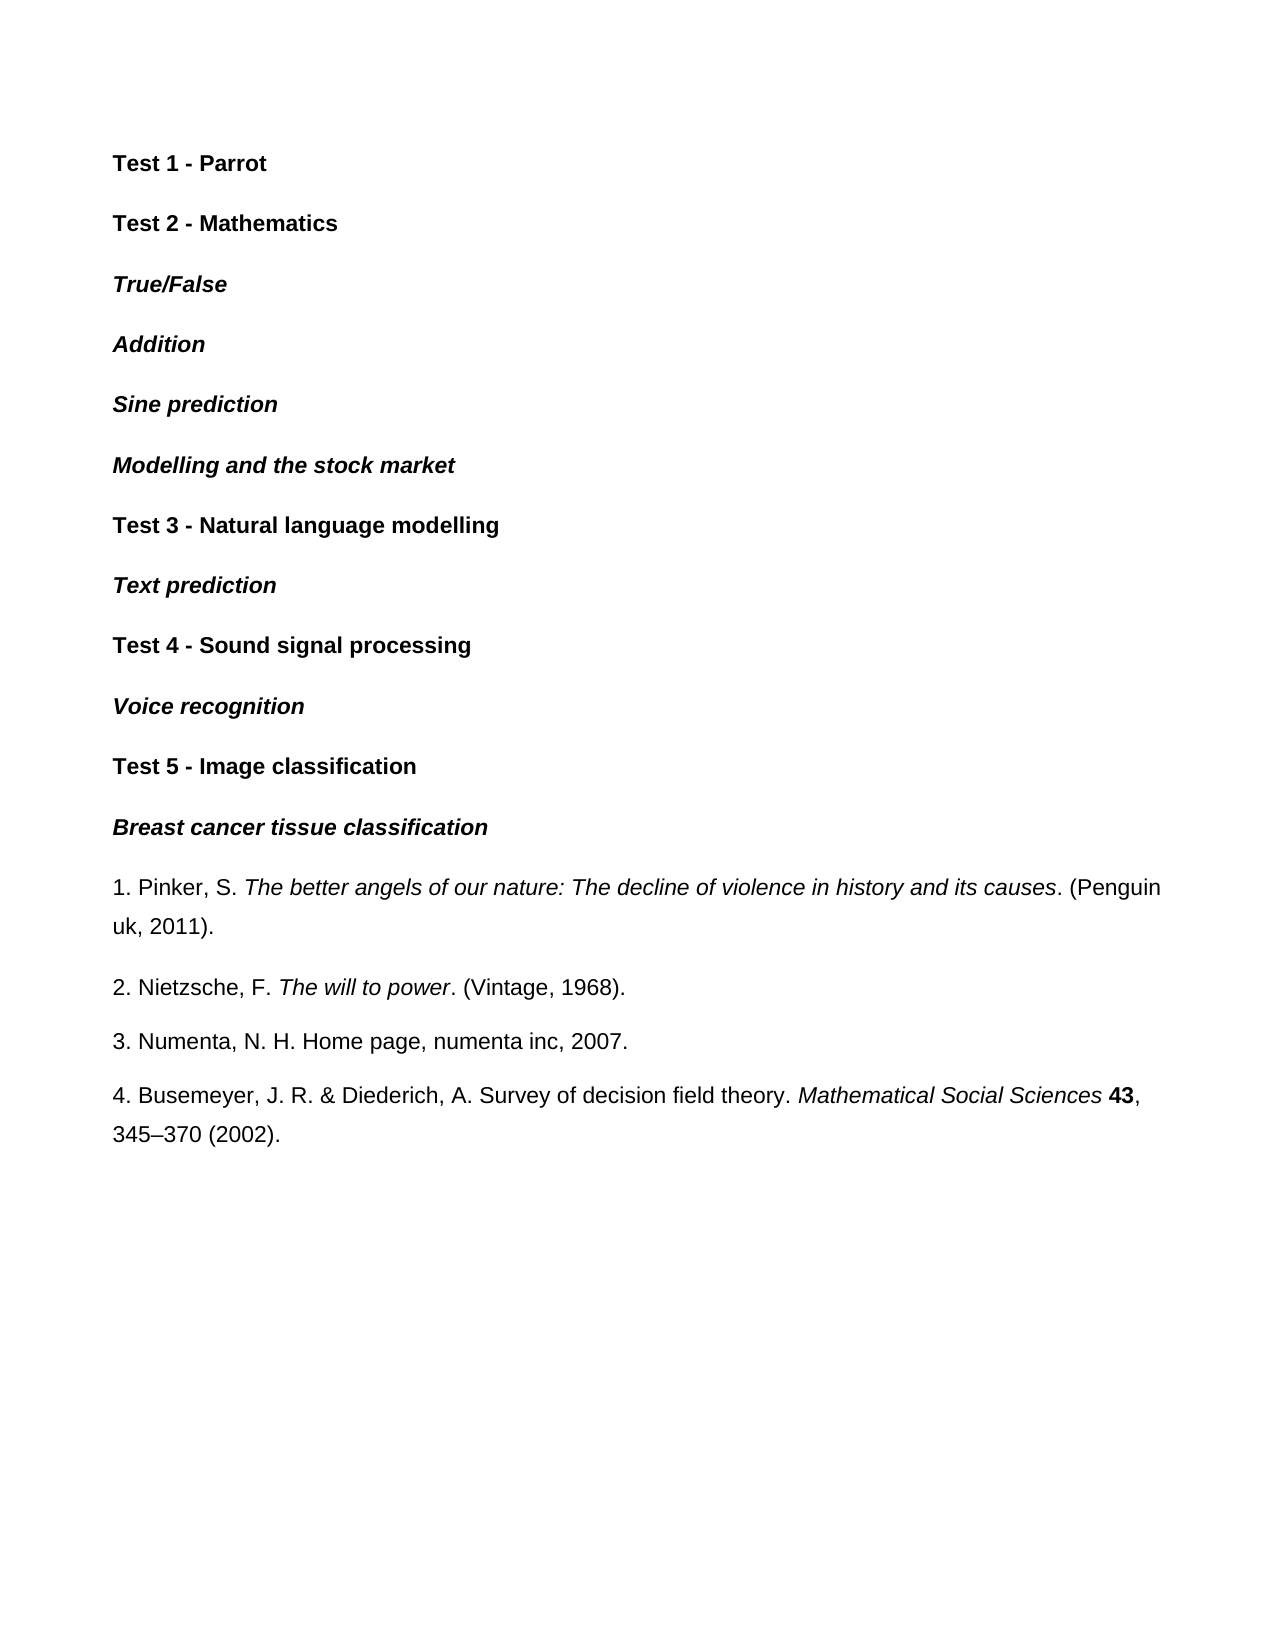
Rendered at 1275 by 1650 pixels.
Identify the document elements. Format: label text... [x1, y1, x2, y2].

subtitle True/False [112, 271, 1162, 297]
subtitle Test 2 - Mathematics [112, 210, 1162, 237]
subtitle Sine prediction [112, 391, 1162, 418]
subtitle Test 3 - Natural language modelling [112, 512, 1162, 538]
subtitle Test 5 - Image classification [112, 753, 1162, 779]
subtitle Modelling and the stock market [112, 452, 1162, 478]
subtitle Test 4 - Sound signal processing [112, 632, 1162, 659]
text 3. Numenta, N. H. Home page, numenta inc, 2007. [112, 1028, 1162, 1054]
subtitle Breast cancer tissue classification [112, 813, 1162, 840]
subtitle Voice recognition [112, 693, 1162, 719]
subtitle Text prediction [112, 572, 1162, 598]
text 1. Pinker, S. The better angels of our nature: The decline of violence in history and its causes. (Penguin uk, 2011). [112, 874, 1162, 939]
subtitle Test 1 - Parrot [112, 150, 1162, 176]
text 2. Nietzsche, F. The will to power. (Vintage, 1968). [112, 973, 1162, 1000]
subtitle Addition [112, 331, 1162, 357]
text 4. Busemeyer, J. R. & Diederich, A. Survey of decision field theory. Mathematical Social Sciences 43, 345–370 (2002). [112, 1082, 1162, 1147]
